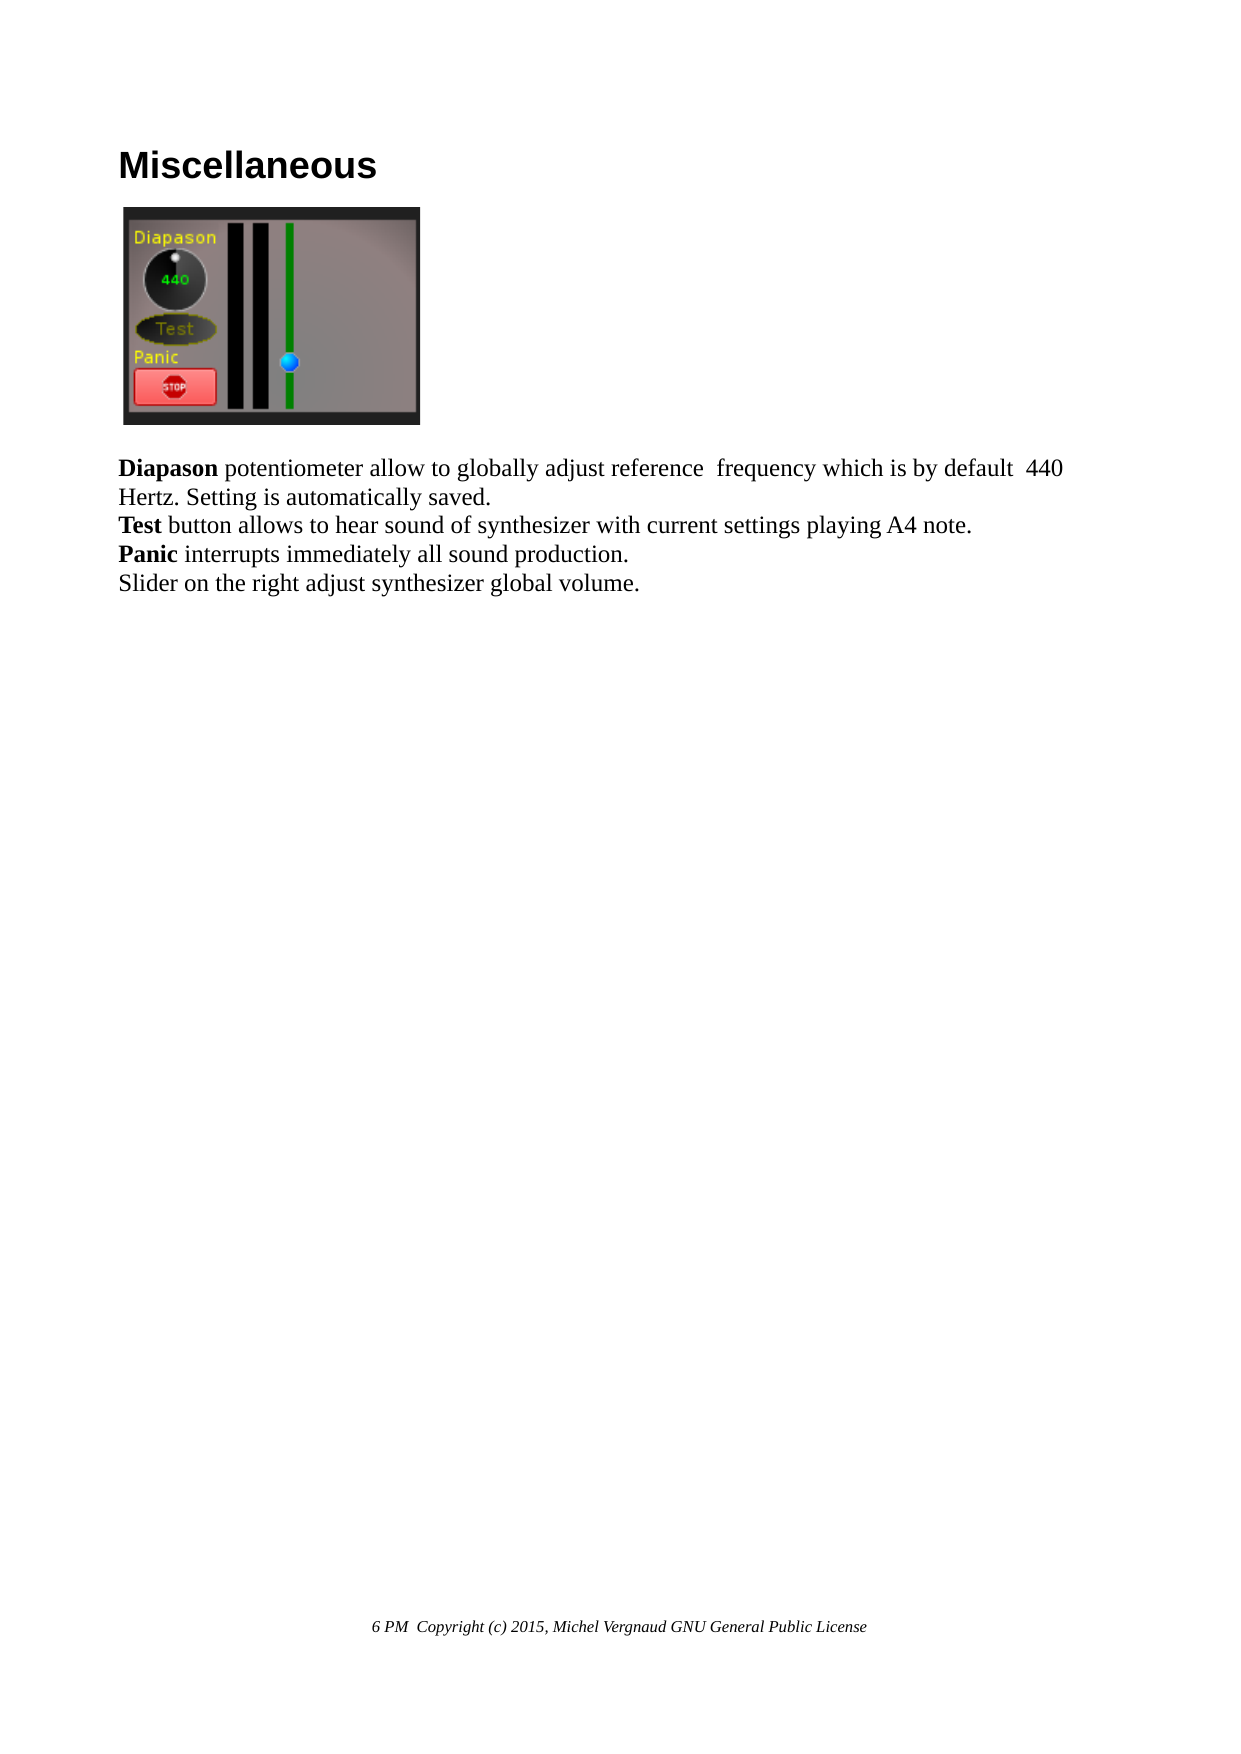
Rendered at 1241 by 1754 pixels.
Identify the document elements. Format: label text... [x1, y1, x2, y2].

text Panic interrupts immediately all sound production. [118, 539, 1122, 568]
text Test button allows to hear sound of synthesizer with current settings playing A4 note. [118, 511, 1122, 539]
picture [123, 207, 421, 425]
text Slider on the right adjust synthesizer global volume. [118, 568, 1122, 597]
subtitle Miscellaneous [118, 143, 1122, 187]
text Diapason potentiometer allow to globally adjust reference frequency which is by default 440 Hertz. Setting is automatically saved. [118, 453, 1122, 511]
